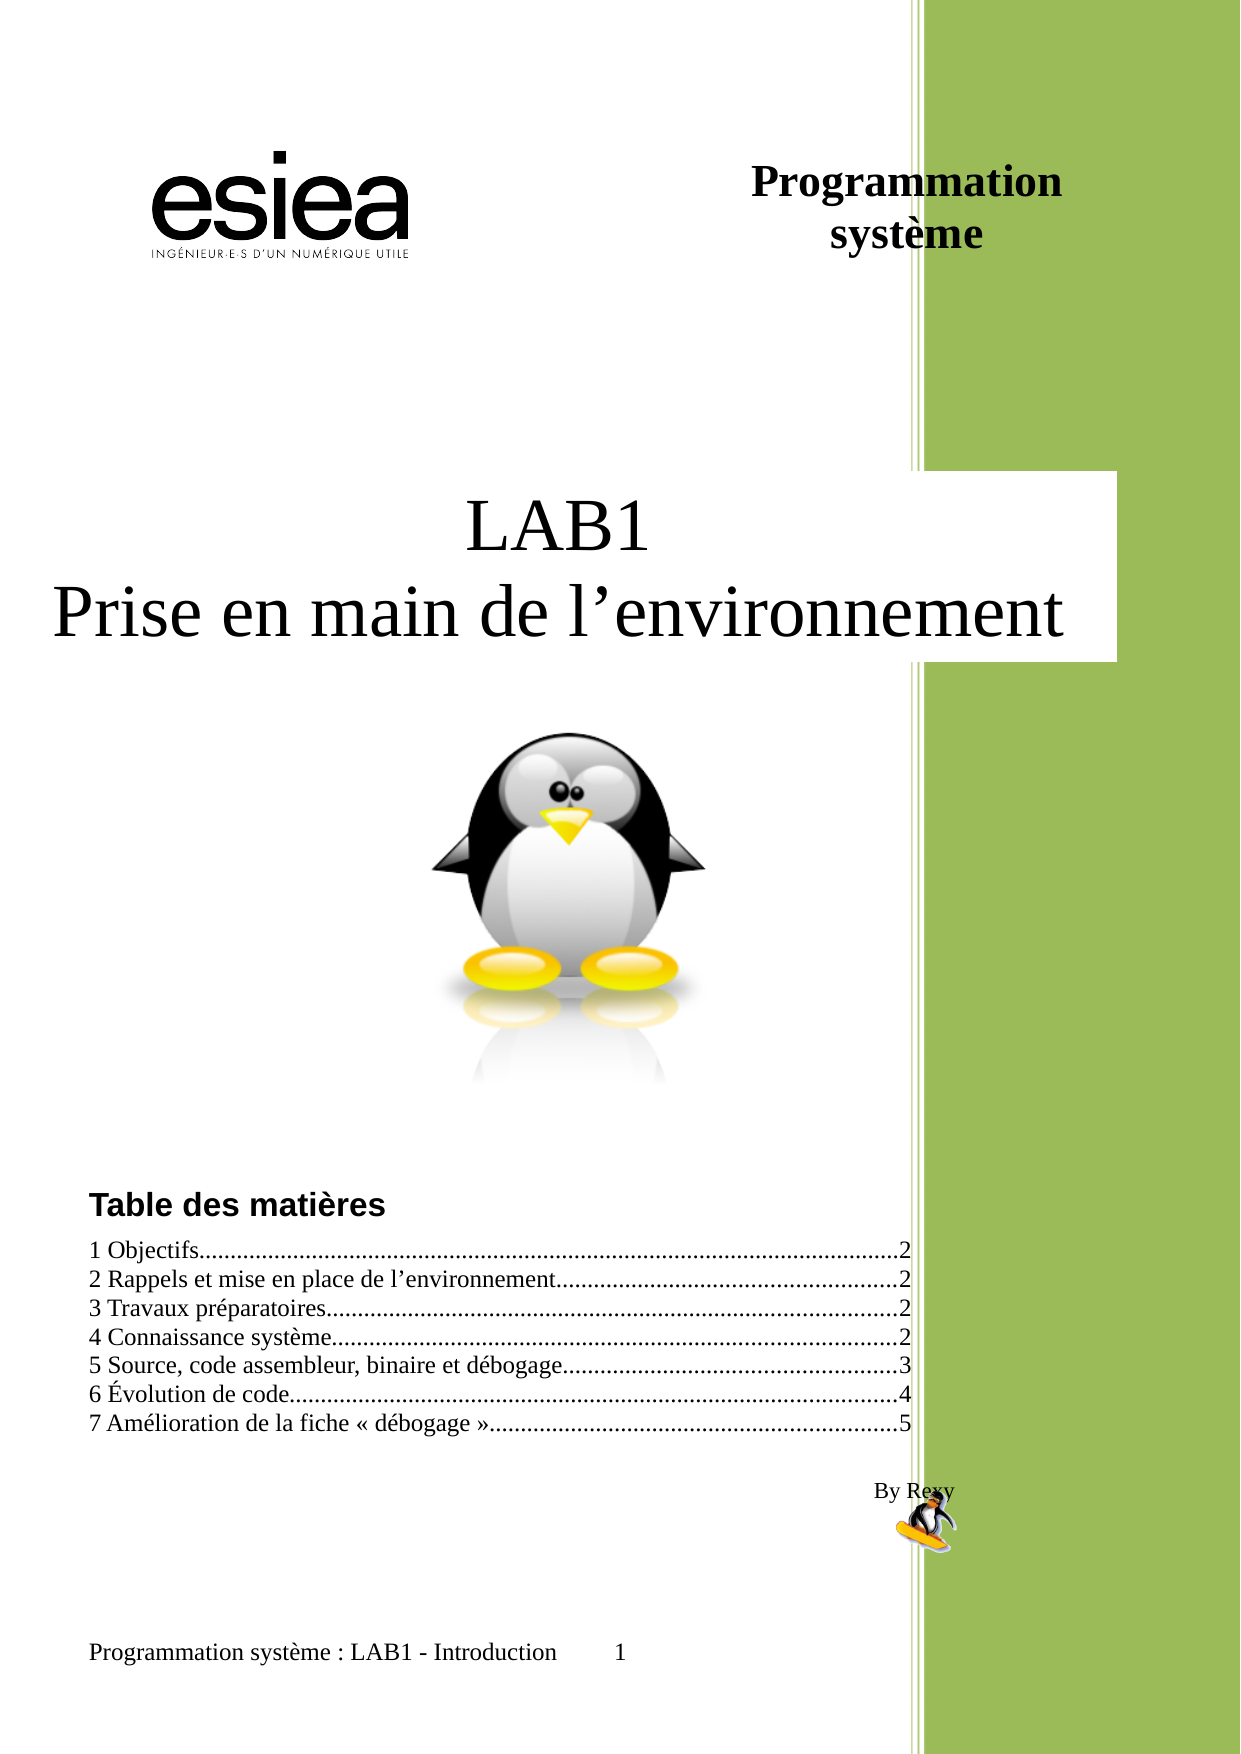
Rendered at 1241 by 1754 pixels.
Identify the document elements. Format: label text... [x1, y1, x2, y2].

text 5 Source, code assembleur, binaire et débogage. 3 [88, 1351, 911, 1379]
picture [895, 1491, 958, 1554]
picture [88, 89, 472, 320]
text 4 Connaissance système 2 [88, 1322, 911, 1351]
text 2 Rappels et mise en place de l’environnement 2 [88, 1264, 911, 1293]
text 7 Amélioration de la fiche « débogage » 5 [88, 1408, 911, 1437]
subtitle Table des matières [88, 1184, 911, 1223]
text Prise en main de l’environnement [32, 566, 1085, 653]
text 6 Évolution de code 4 [88, 1379, 911, 1408]
text 1 Objectifs 2 [88, 1236, 911, 1264]
picture [388, 728, 754, 1107]
text LAB1 [32, 480, 1085, 566]
text 3 Travaux préparatoires 2 [88, 1293, 911, 1322]
